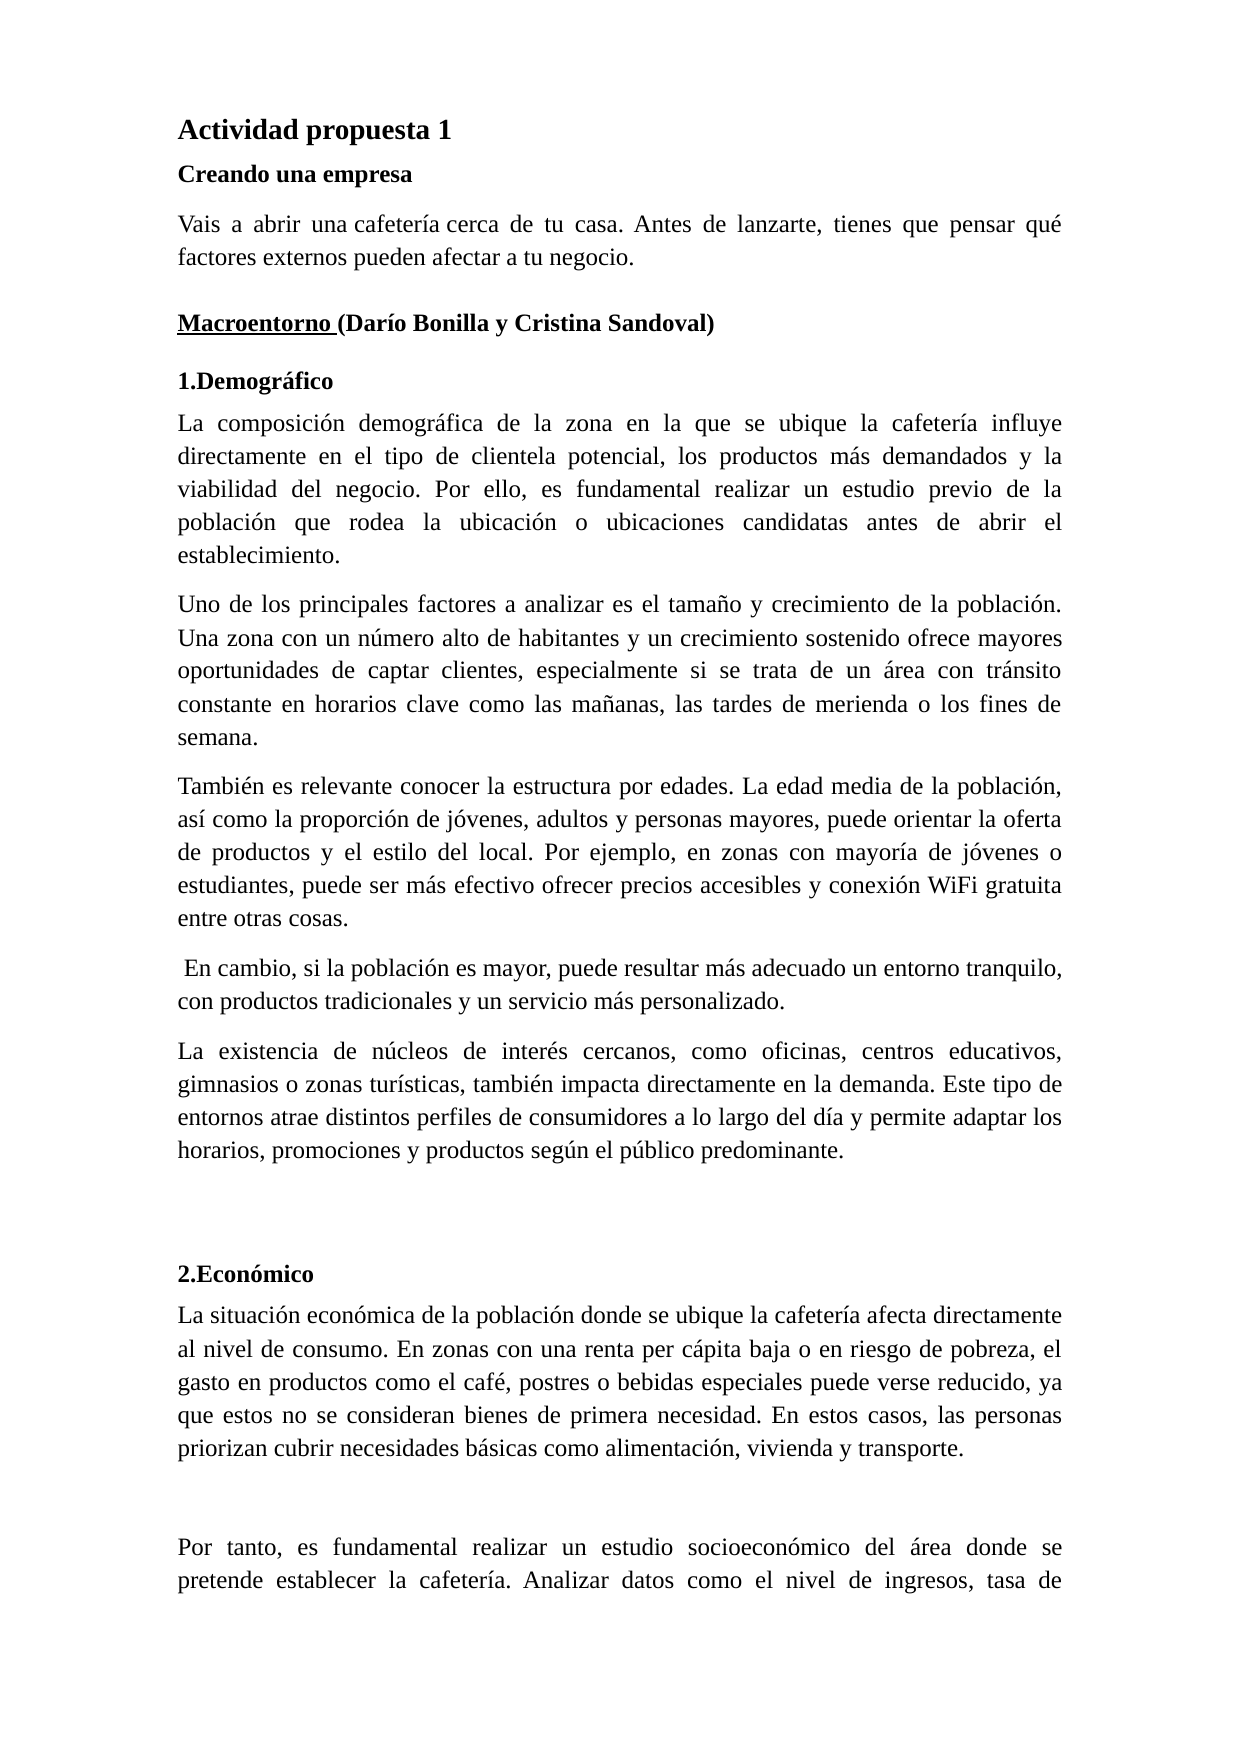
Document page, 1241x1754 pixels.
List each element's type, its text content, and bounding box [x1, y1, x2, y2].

subtitle 1.Demográfico [177, 366, 1063, 395]
text La composición demográfica de la zona en la que se ubique la cafetería influye directamente en el tipo de clientela potencial, los productos más demandados y la viabilidad del negocio. Por ello, es fundamental realizar un estudio previo de la población que rodea la ubicación o ubicaciones candidatas antes de abrir el establecimiento. [177, 408, 1063, 569]
subtitle 2.Económico [177, 1259, 1063, 1288]
text La existencia de núcleos de interés cercanos, como oficinas, centros educativos, gimnasios o zonas turísticas, también impacta directamente en la demanda. Este tipo de entornos atrae distintos perfiles de consumidores a lo largo del día y permite adaptar los horarios, promociones y productos según el público predominante. [177, 1036, 1063, 1164]
text Creando una empresa [177, 159, 1063, 188]
text En cambio, si la población es mayor, puede resultar más adecuado un entorno tranquilo, con productos tradicionales y un servicio más personalizado. [177, 953, 1063, 1015]
text Uno de los principales factores a analizar es el tamaño y crecimiento de la población. Una zona con un número alto de habitantes y un crecimiento sostenido ofrece mayores oportunidades de captar clientes, especialmente si se trata de un área con tránsito constante en horarios clave como las mañanas, las tardes de merienda o los fines de semana. [177, 589, 1063, 750]
text La situación económica de la población donde se ubique la cafetería afecta directamente al nivel de consumo. En zonas con una renta per cápita baja o en riesgo de pobreza, el gasto en productos como el café, postres o bebidas especiales puede verse reducido, ya que estos no se consideran bienes de primera necesidad. En estos casos, las personas priorizan cubrir necesidades básicas como alimentación, vivienda y transporte. [177, 1301, 1063, 1461]
text Por tanto, es fundamental realizar un estudio socioeconómico del área donde se pretende establecer la cafetería. Analizar datos como el nivel de ingresos, tasa de [177, 1532, 1063, 1594]
text También es relevante conocer la estructura por edades. La edad media de la población, así como la proporción de jóvenes, adultos y personas mayores, puede orientar la oferta de productos y el estilo del local. Por ejemplo, en zonas con mayoría de jóvenes o estudiantes, puede ser más efectivo ofrecer precios accesibles y conexión WiFi gratuita entre otras cosas. [177, 771, 1063, 932]
subtitle Macroentorno (Darío Bonilla y Cristina Sandoval) [177, 308, 1063, 337]
subtitle Actividad propuesta 1 [177, 112, 1063, 146]
text Vais a abrir una cafetería cerca de tu casa. Antes de lanzarte, tienes que pensar qué factores externos pueden afectar a tu negocio. [177, 209, 1063, 271]
